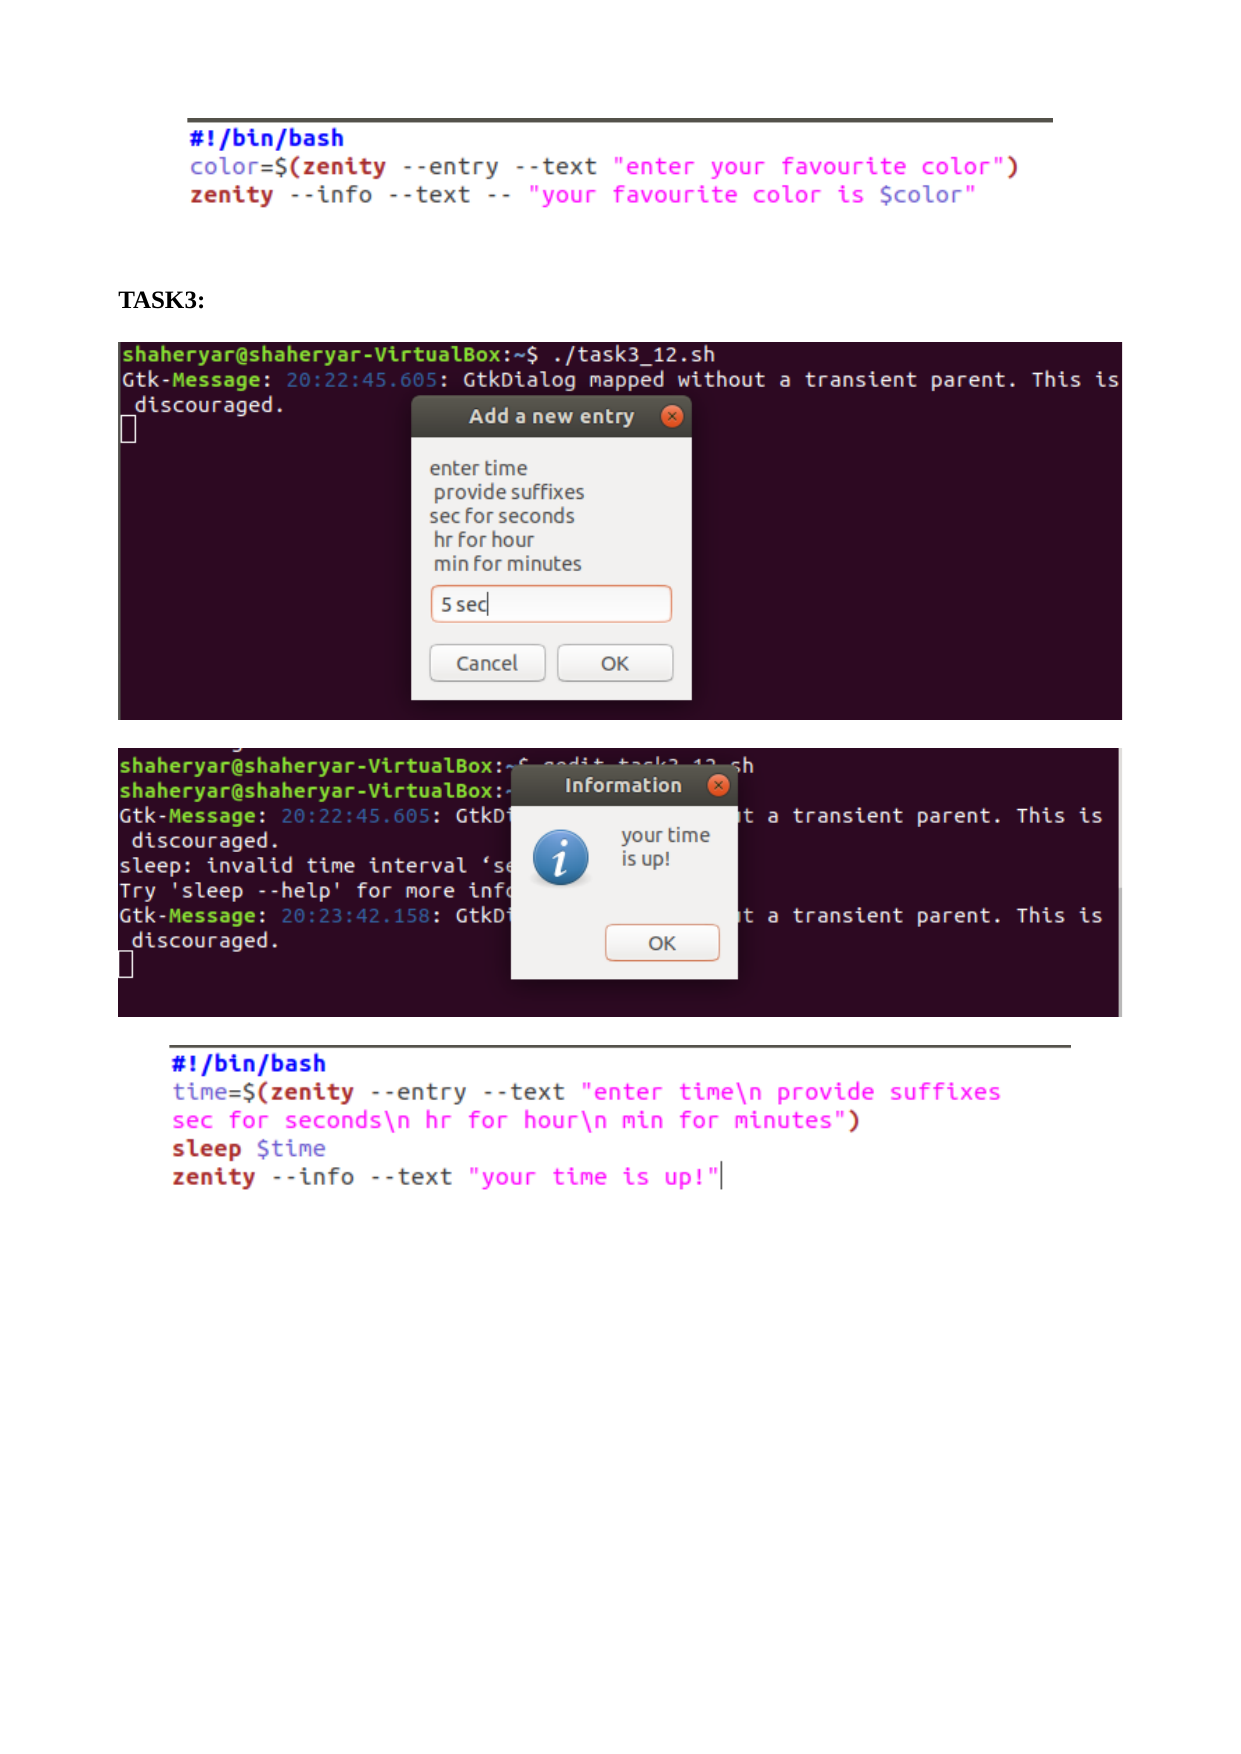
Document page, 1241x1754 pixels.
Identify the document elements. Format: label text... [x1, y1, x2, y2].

text TASK3: [118, 147, 1122, 314]
